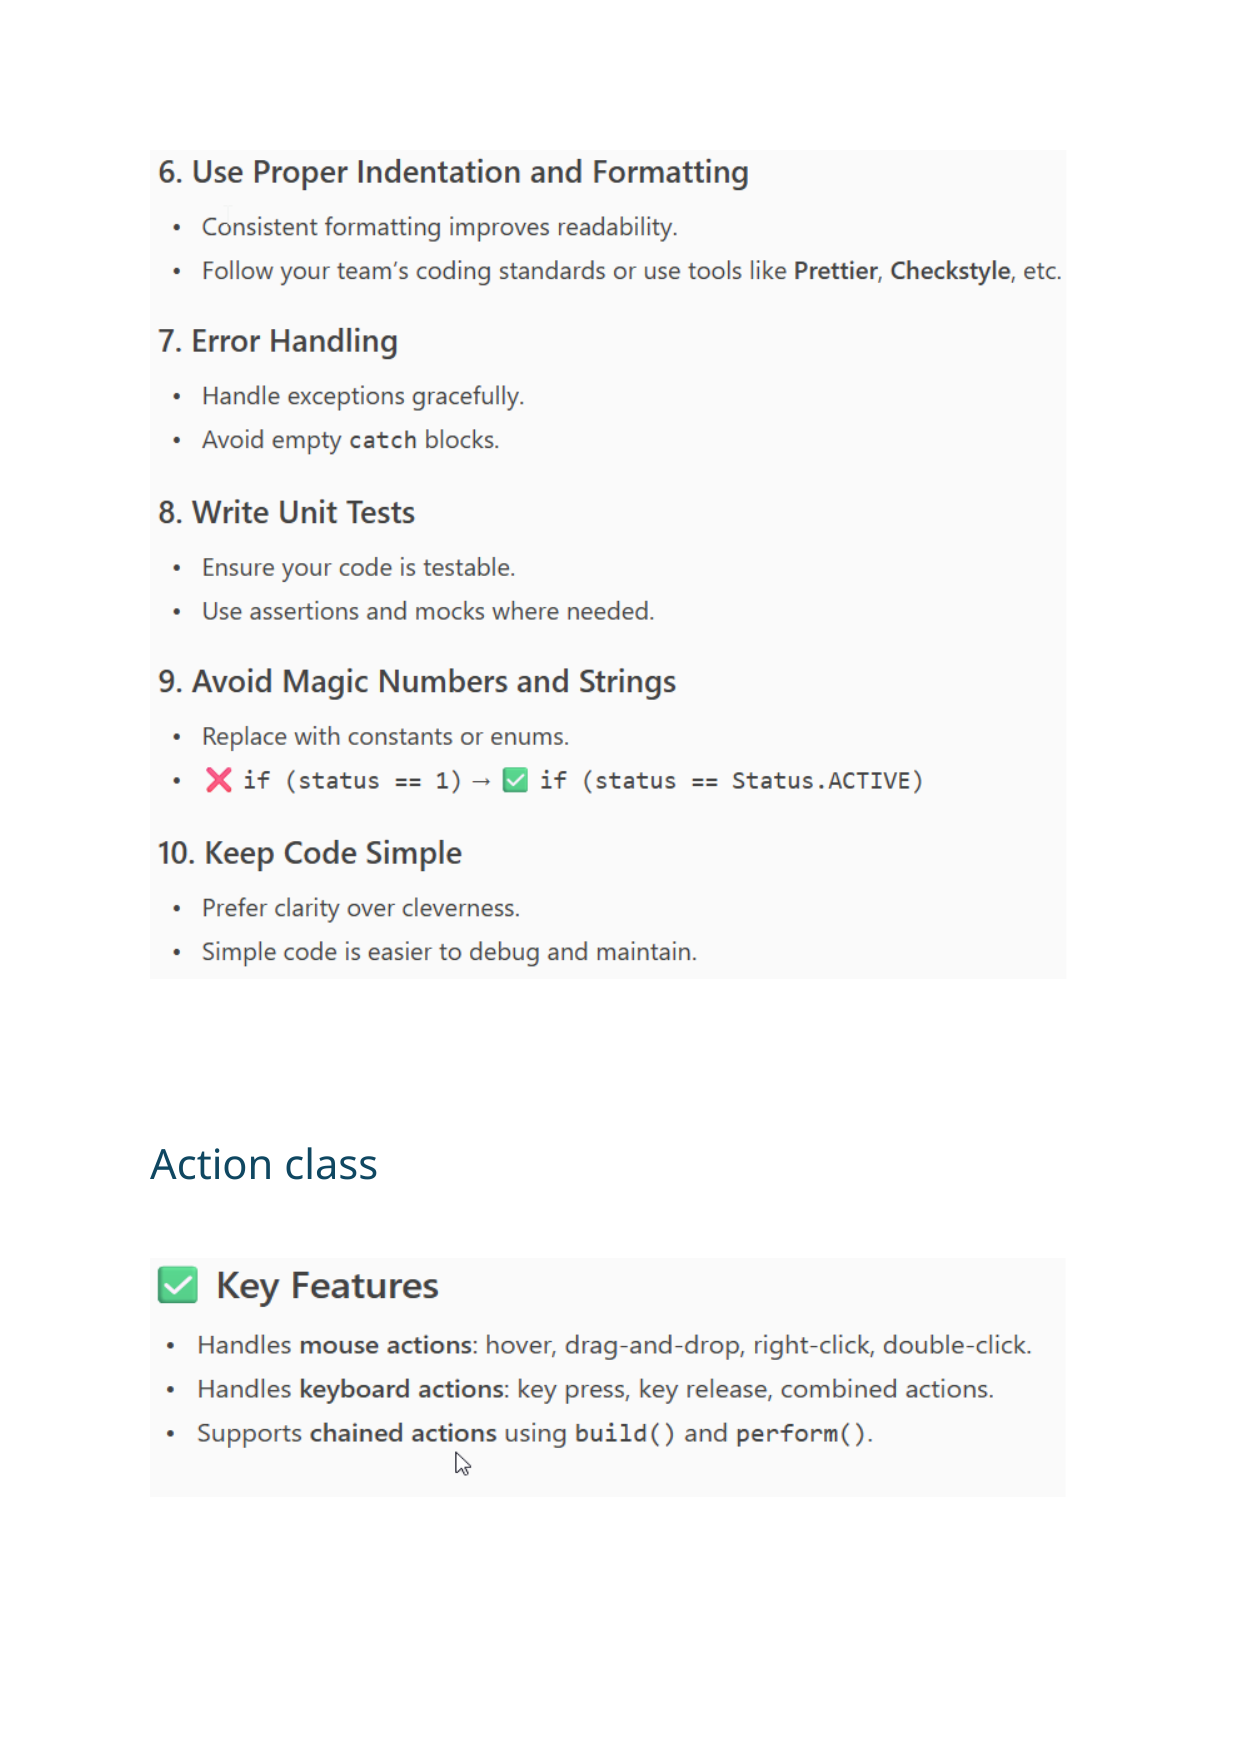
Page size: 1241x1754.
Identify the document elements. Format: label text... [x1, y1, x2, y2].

subtitle Action class [150, 1134, 1090, 1191]
